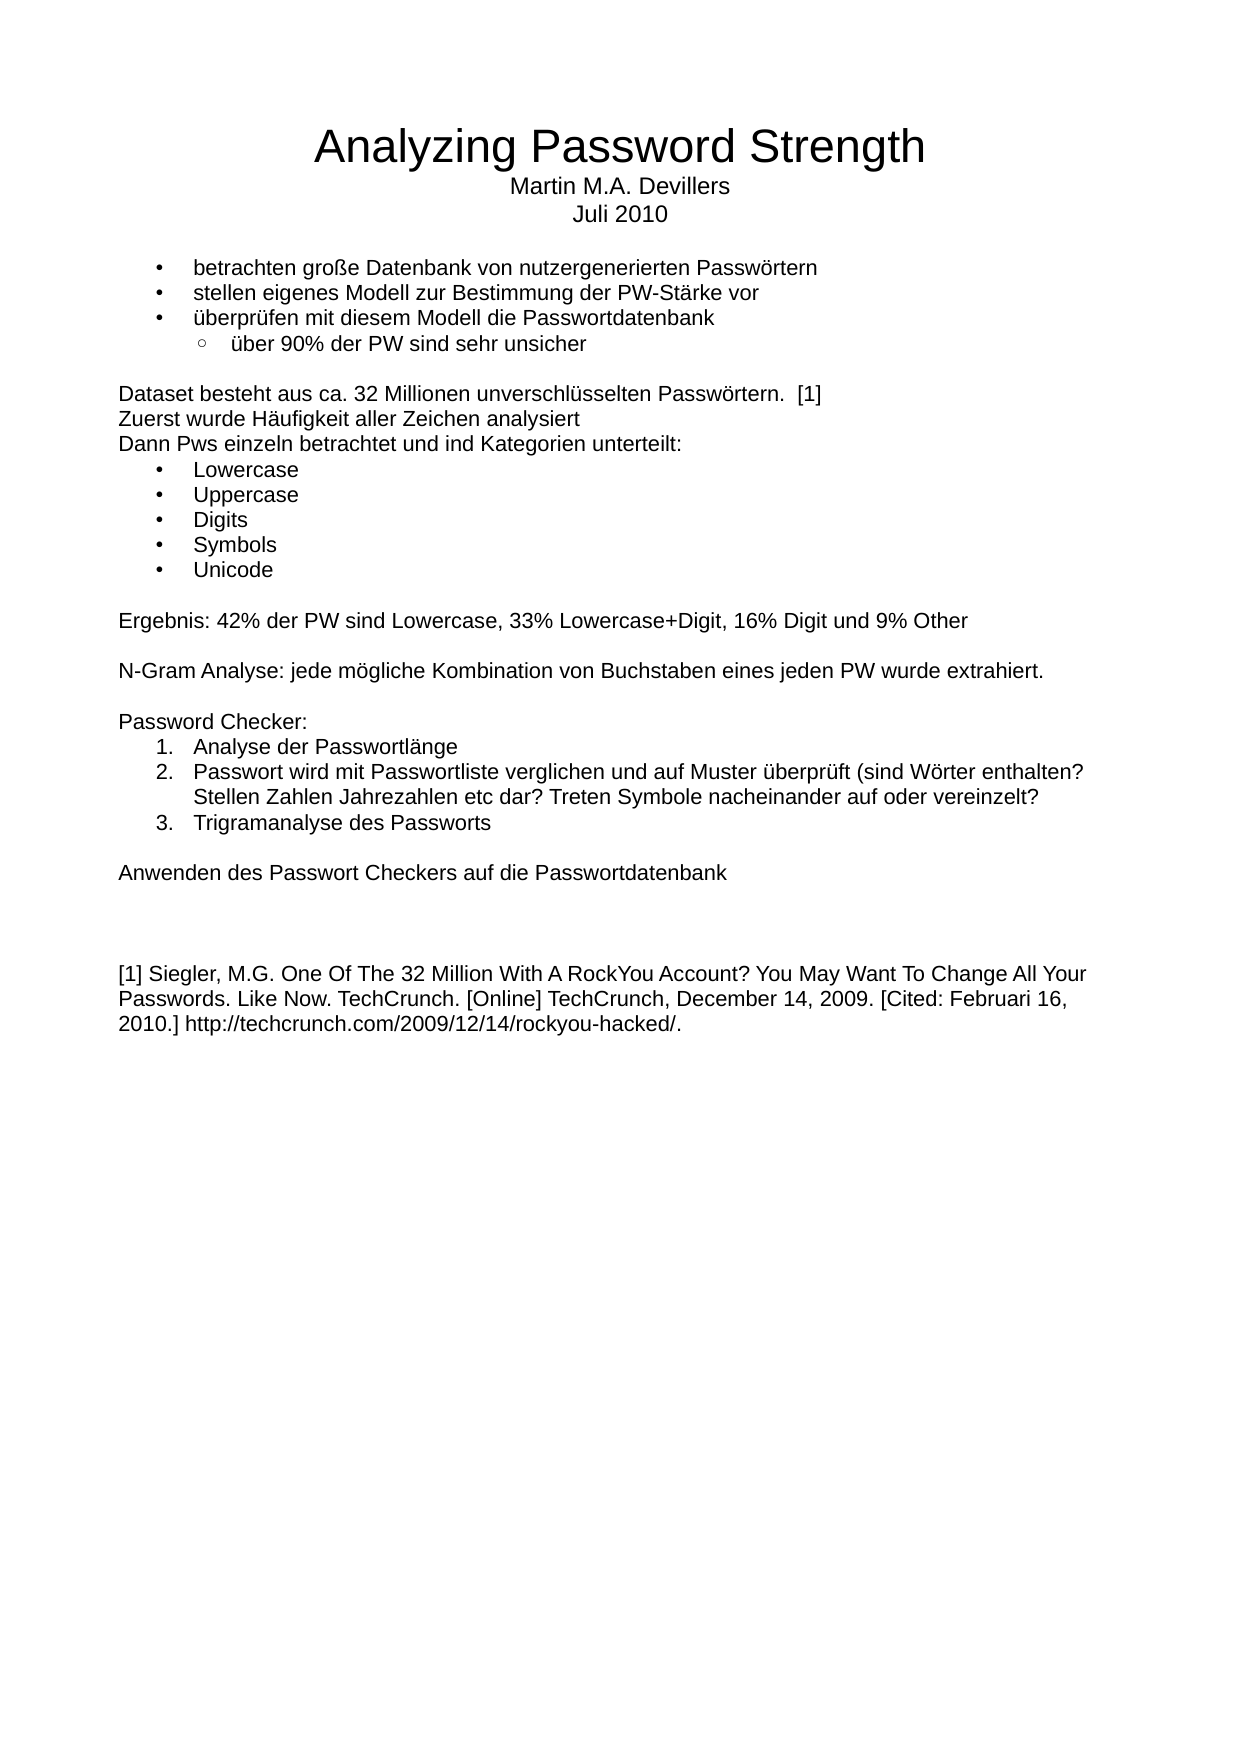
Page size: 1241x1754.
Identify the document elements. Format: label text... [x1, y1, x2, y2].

list Unicode [156, 557, 1122, 583]
text Martin M.A. Devillers [118, 172, 1122, 200]
list überprüfen mit diesem Modell die Passwortdatenbank [156, 305, 1122, 331]
text [1] Siegler, M.G. One Of The 32 Million With A RockYou Account? You May Want To Change All Your Passwords. Like Now. TechCrunch. [Online] TechCrunch, December 14, 2009. [Cited: Februari 16, 2010.] http://techcrunch.com/2009/12/14/rockyou-hacked/. [118, 961, 1122, 1036]
list Trigramanalyse des Passworts [156, 809, 1122, 835]
text Dataset besteht aus ca. 32 Millionen unverschlüsselten Passwörtern. [1] [118, 381, 1122, 406]
text Juli 2010 [118, 200, 1122, 227]
list Analyse der Passwortlänge [156, 734, 1122, 759]
list Passwort wird mit Passwortliste verglichen und auf Muster überprüft (sind Wörter enthalten? Stellen Zahlen Jahrezahlen etc dar? Treten Symbole nacheinander auf oder vereinzelt? [156, 759, 1122, 809]
text Analyzing Password Strength [118, 118, 1122, 172]
list Digits [156, 507, 1122, 532]
list Lowercase [156, 457, 1122, 482]
list Uppercase [156, 482, 1122, 507]
text Password Checker: [118, 709, 1122, 734]
list über 90% der PW sind sehr unsicher [193, 331, 1122, 356]
text Ergebnis: 42% der PW sind Lowercase, 33% Lowercase+Digit, 16% Digit und 9% Other [118, 608, 1122, 633]
text Zuerst wurde Häufigkeit aller Zeichen analysiert [118, 406, 1122, 431]
list betrachten große Datenbank von nutzergenerierten Passwörtern [156, 255, 1122, 280]
list stellen eigenes Modell zur Bestimmung der PW-Stärke vor [156, 280, 1122, 305]
list Symbols [156, 532, 1122, 557]
text Dann Pws einzeln betrachtet und ind Kategorien unterteilt: [118, 431, 1122, 457]
text Anwenden des Passwort Checkers auf die Passwortdatenbank [118, 860, 1122, 885]
text N-Gram Analyse: jede mögliche Kombination von Buchstaben eines jeden PW wurde extrahiert. [118, 658, 1122, 683]
